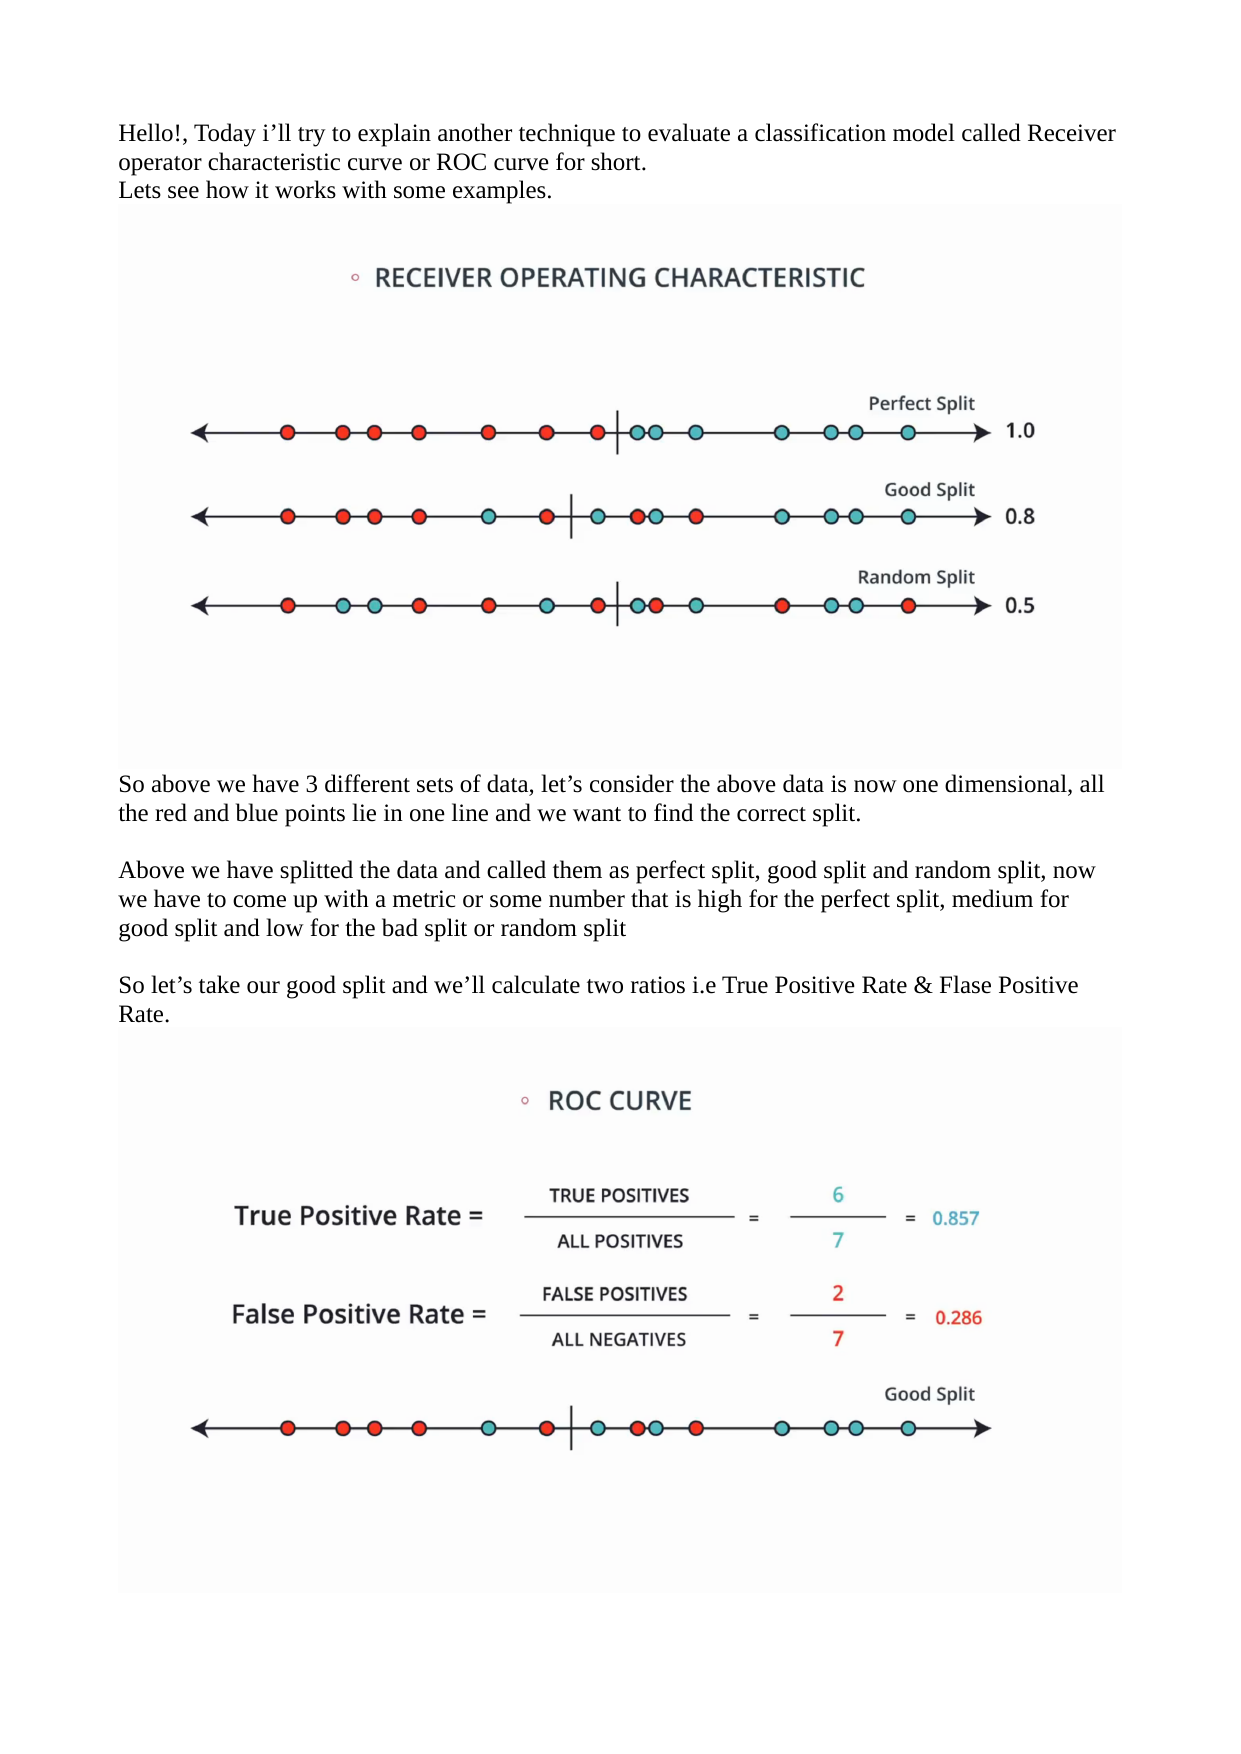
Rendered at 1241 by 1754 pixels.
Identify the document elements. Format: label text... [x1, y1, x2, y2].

text Above we have splitted the data and called them as perfect split, good split and random split, now we have to come up with a metric or some number that is high for the perfect split, medium for good split and low for the bad split or random split [118, 855, 1122, 942]
text Hello!, Today i’ll try to explain another technique to evaluate a classification model called Receiver operator characteristic curve or ROC curve for short. [118, 118, 1122, 176]
picture [118, 204, 1123, 769]
text So let’s take our good split and we’ll calculate two ratios i.e True Positive Rate & Flase Positive Rate. [118, 970, 1122, 1027]
text So above we have 3 different sets of data, let’s consider the above data is now one dimensional, all the red and blue points lie in one line and we want to find the correct split. [118, 769, 1122, 827]
picture [118, 1027, 1123, 1593]
text Lets see how it works with some examples. [118, 176, 1122, 204]
